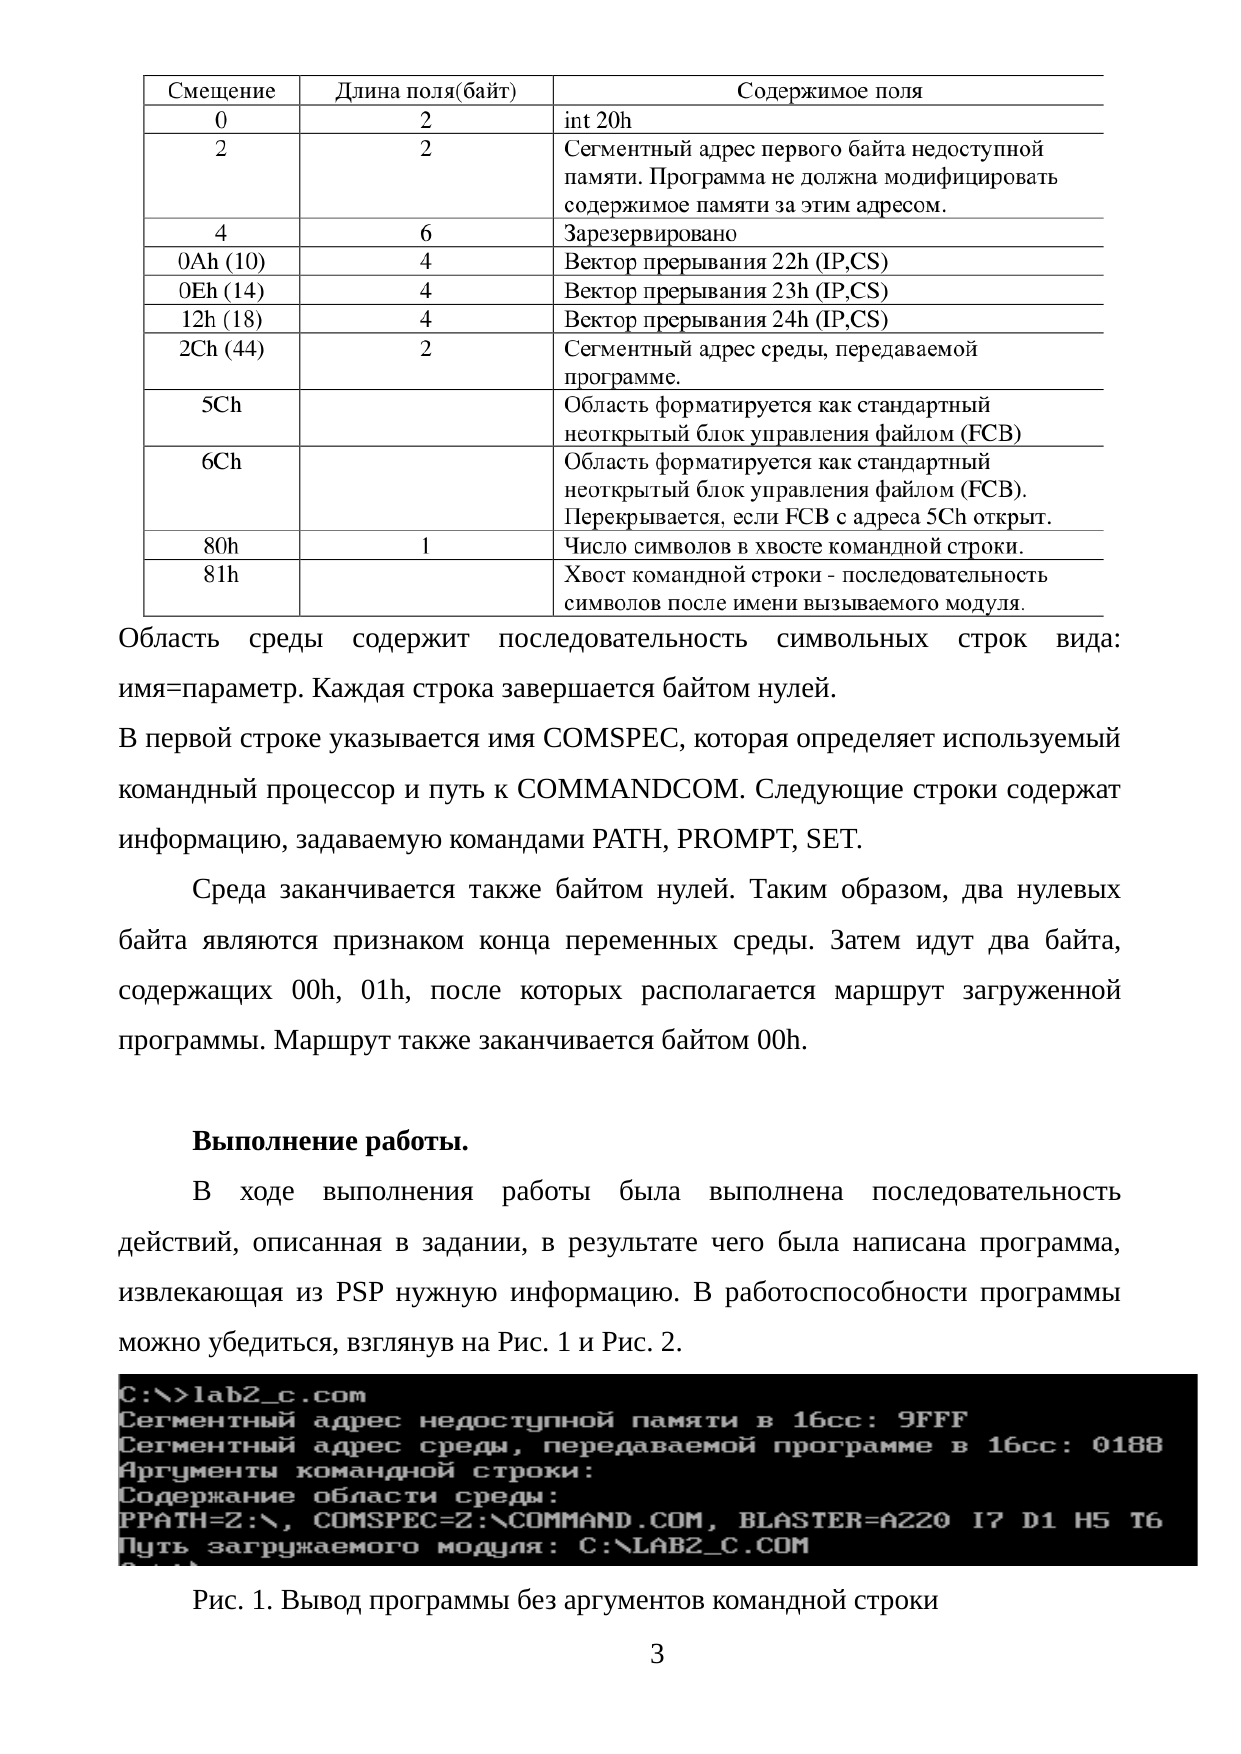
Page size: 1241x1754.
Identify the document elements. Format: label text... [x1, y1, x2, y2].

text Среда заканчивается также байтом нулей. Таким образом, два нулевых байта являются признаком конца переменных среды. Затем идут два байта, содержащих 00h, 01h, после которых располагается маршрут загруженной программы. Маршрут также заканчивается байтом 00h. [118, 871, 1122, 1056]
text Область среды содержит последовательность символьных строк вида: имя=параметр. Каждая строка завершается байтом нулей. [118, 75, 1122, 704]
text В первой строке указывается имя COMSPEC, которая определяет используемый командный процессор и путь к COMMANDCOM. Следующие строки содержат информацию, задаваемую командами PATH, PROMPT, SET. [118, 721, 1122, 855]
text В ходе выполнения работы была выполнена последовательность действий, описанная в задании, в результате чего была написана программа, извлекающая из PSP нужную информацию. В работоспособности программы можно убедиться, взглянув на Рис. 1 и Рис. 2. [118, 1173, 1122, 1358]
subtitle Выполнение работы. [118, 1123, 1122, 1157]
text Рис. 1. Вывод программы без аргументов командной строки [118, 1566, 1122, 1616]
